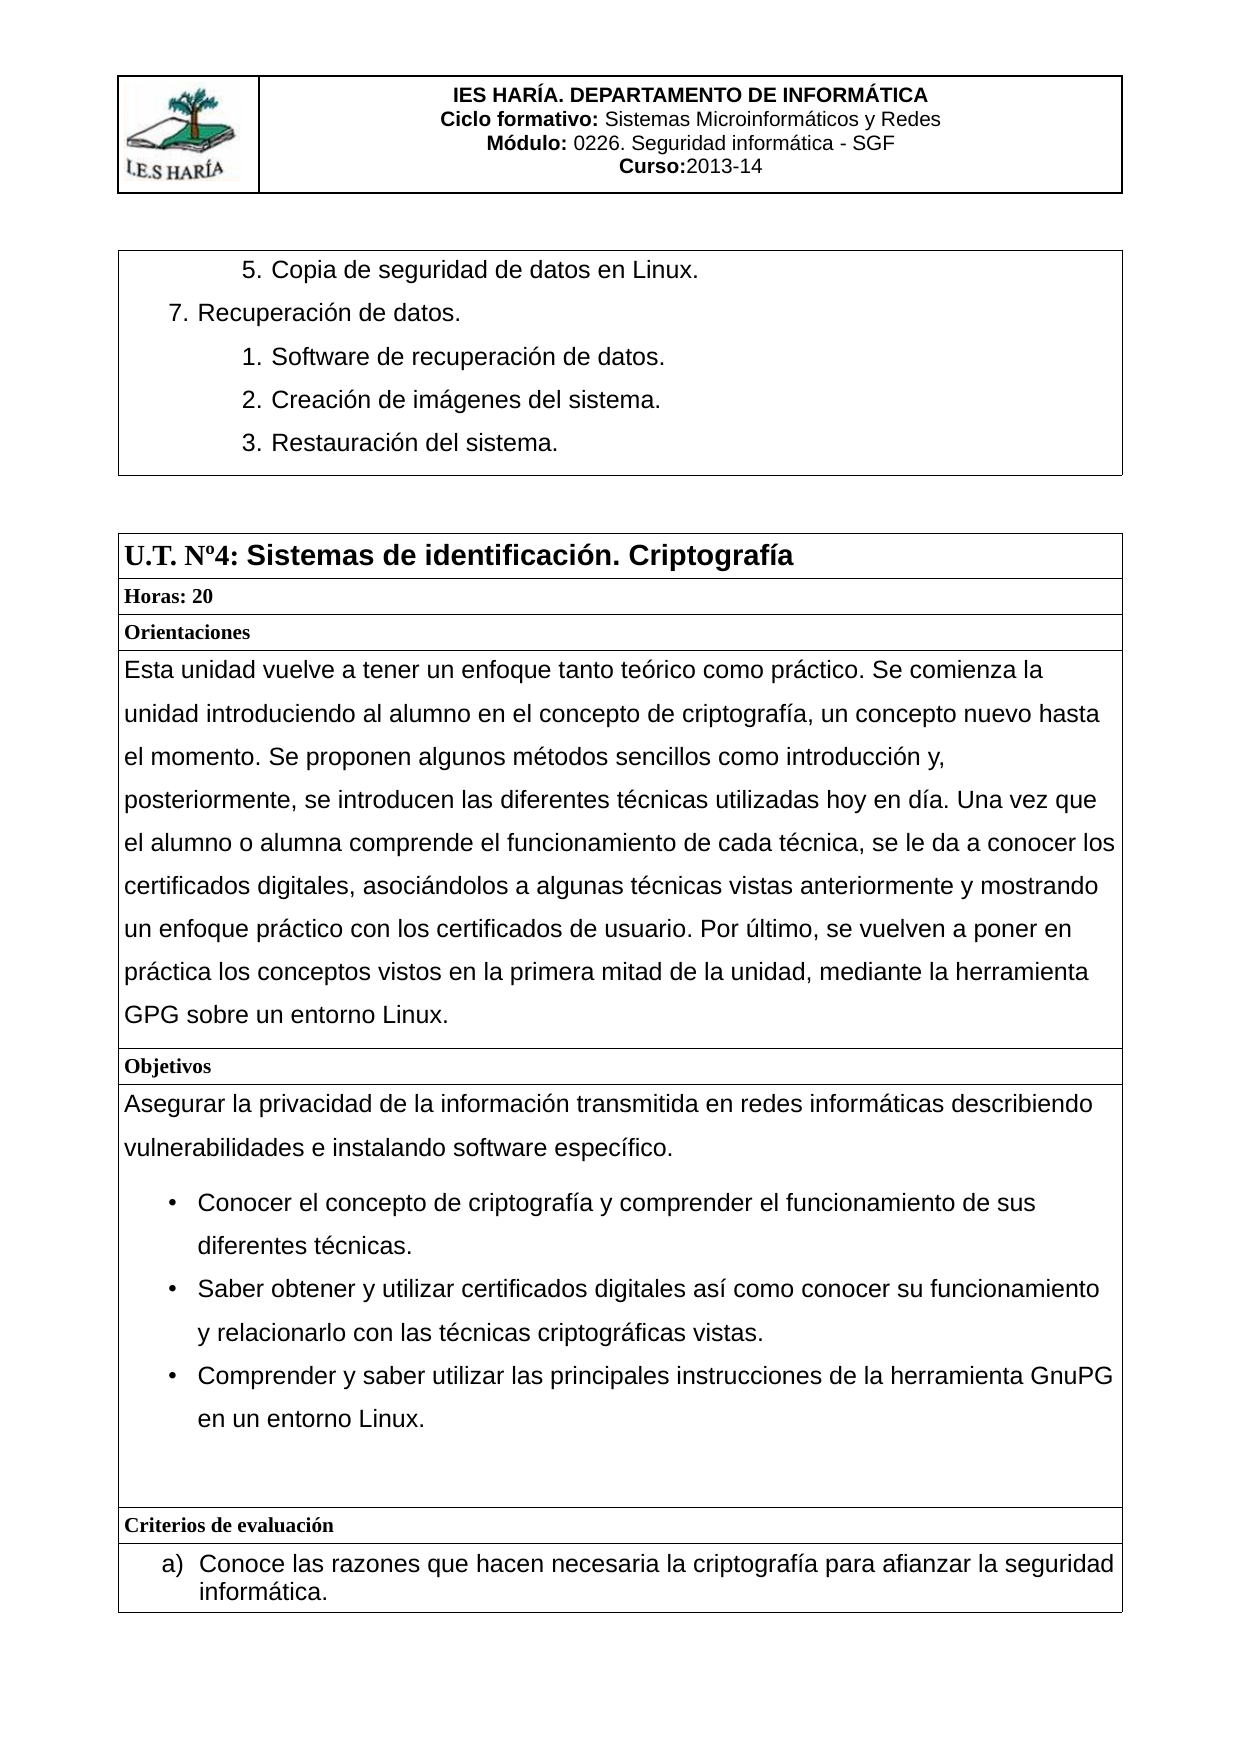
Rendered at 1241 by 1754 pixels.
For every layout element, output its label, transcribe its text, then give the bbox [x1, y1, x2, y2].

table_cell Conoce las razones que hacen necesaria la criptografía para afianzar la seguridad informática. Conoce la evolución histórica de la criptografía. Conoce diferentes tipos de cifrado actuales. Conoce las principales aplicaciones de la criptografía moderna y sus algoritmos y funciones. [119, 1544, 1122, 1612]
table_cell Orientaciones [119, 615, 1122, 650]
table_cell Horas: 20 [119, 579, 1122, 614]
table_cell Objetivos [119, 1049, 1122, 1083]
table_cell Asegurar la privacidad de la información transmitida en redes informáticas describiendo vulnerabilidades e instalando software específico. Conocer el concepto de criptografía y comprender el funcionamiento de sus diferentes técnicas. Saber obtener y utilizar certificados digitales así como conocer su funcionamiento y relacionarlo con las técnicas criptográficas vistas. Comprender y saber utilizar las principales instrucciones de la herramienta GnuPG en un entorno Linux. [119, 1085, 1122, 1507]
table_cell Esta unidad vuelve a tener un enfoque tanto teórico como práctico. Se comienza la unidad introduciendo al alumno en el concepto de criptografía, un concepto nuevo hasta el momento. Se proponen algunos métodos sencillos como introducción y, posteriormente, se introducen las diferentes técnicas utilizadas hoy en día. Una vez que el alumno o alumna comprende el funcionamiento de cada técnica, se le da a conocer los certificados digitales, asociándolos a algunas técnicas vistas anteriormente y mostrando un enfoque práctico con los certificados de usuario. Por último, se vuelven a poner en práctica los conceptos vistos en la primera mitad de la unidad, mediante la herramienta GPG sobre un entorno Linux. [119, 651, 1122, 1047]
table_header U.T. Nº4: Sistemas de identificación. Criptografía [119, 534, 1122, 578]
table_cell Criterios de evaluación [119, 1508, 1122, 1543]
picture [123, 82, 241, 181]
table_cell Copias de seguridad. Políticas de copias de seguridad. Clasificación. Copia de seguridad del registro. Copia de seguridad de datos en Windows. Copia de seguridad de datos en Linux. Recuperación de datos. Software de recuperación de datos. Creación de imágenes del sistema. Restauración del sistema. [119, 251, 1122, 475]
